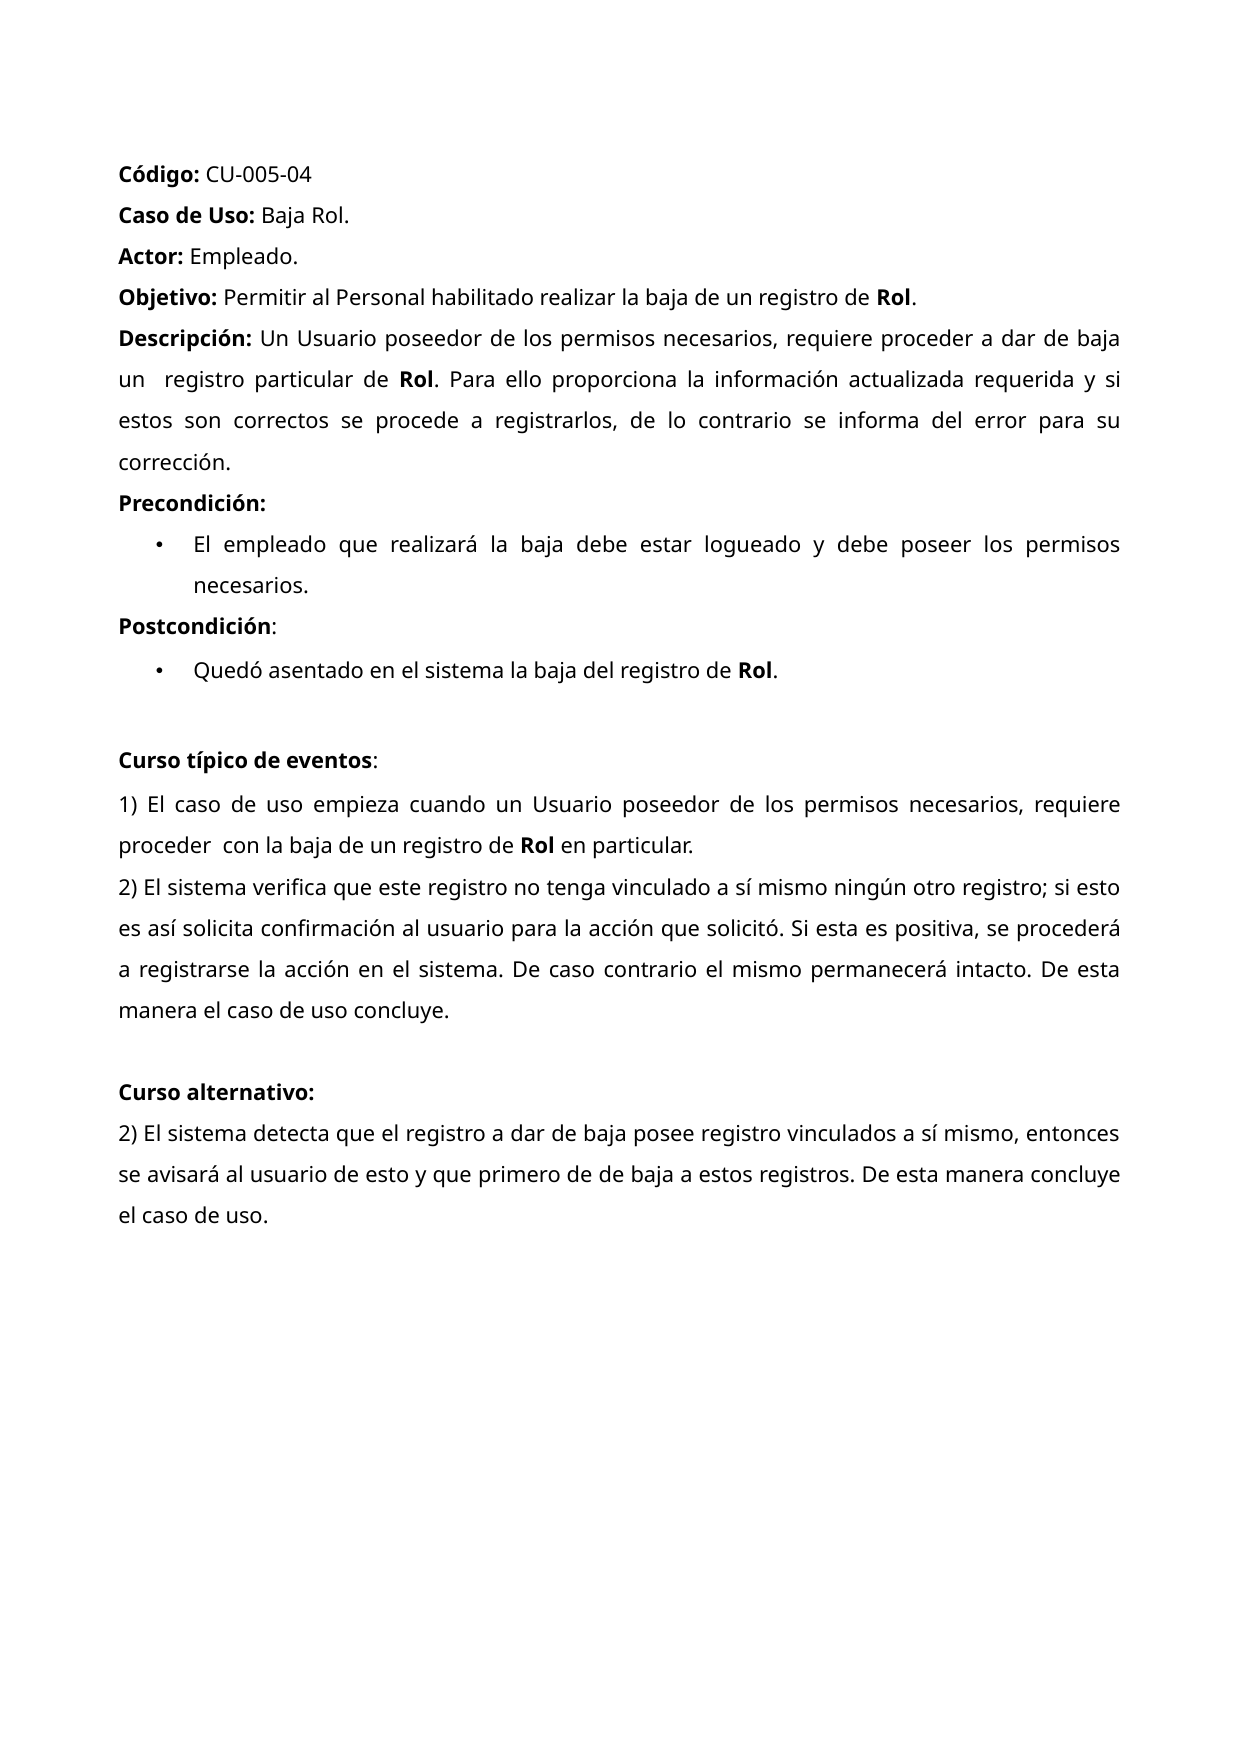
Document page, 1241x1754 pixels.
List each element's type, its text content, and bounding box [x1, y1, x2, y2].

text 1) El caso de uso empieza cuando un Usuario poseedor de los permisos necesarios, requiere proceder con la baja de un registro de Rol en particular. [118, 789, 1122, 860]
text Actor: Empleado. [118, 241, 1122, 271]
text Código: CU-005-04 [118, 159, 1122, 189]
text Descripción: Un Usuario poseedor de los permisos necesarios, requiere proceder a dar de baja un registro particular de Rol. Para ello proporciona la información actualizada requerida y si estos son correctos se procede a registrarlos, de lo contrario se informa del error para su corrección. [118, 323, 1122, 476]
text 2) El sistema verifica que este registro no tenga vinculado a sí mismo ningún otro registro; si esto es así solicita confirmación al usuario para la acción que solicitó. Si esta es positiva, se procederá a registrarse la acción en el sistema. De caso contrario el mismo permanecerá intacto. De esta manera el caso de uso concluye. [118, 871, 1122, 1024]
list Quedó asentado en el sistema la baja del registro de Rol. [156, 655, 1122, 685]
list El empleado que realizará la baja debe estar logueado y debe poseer los permisos necesarios. [156, 528, 1122, 599]
text Objetivo: Permitir al Personal habilitado realizar la baja de un registro de Rol. [118, 282, 1122, 312]
text 2) El sistema detecta que el registro a dar de baja posee registro vinculados a sí mismo, entonces se avisará al usuario de esto y que primero de de baja a estos registros. De esta manera concluye el caso de uso. [118, 1118, 1122, 1229]
text Precondición: [118, 487, 1122, 517]
text Curso alternativo: [118, 1077, 1122, 1106]
text Caso de Uso: Baja Rol. [118, 200, 1122, 230]
text Curso típico de eventos: [118, 745, 1122, 774]
text Postcondición: [118, 611, 1122, 640]
